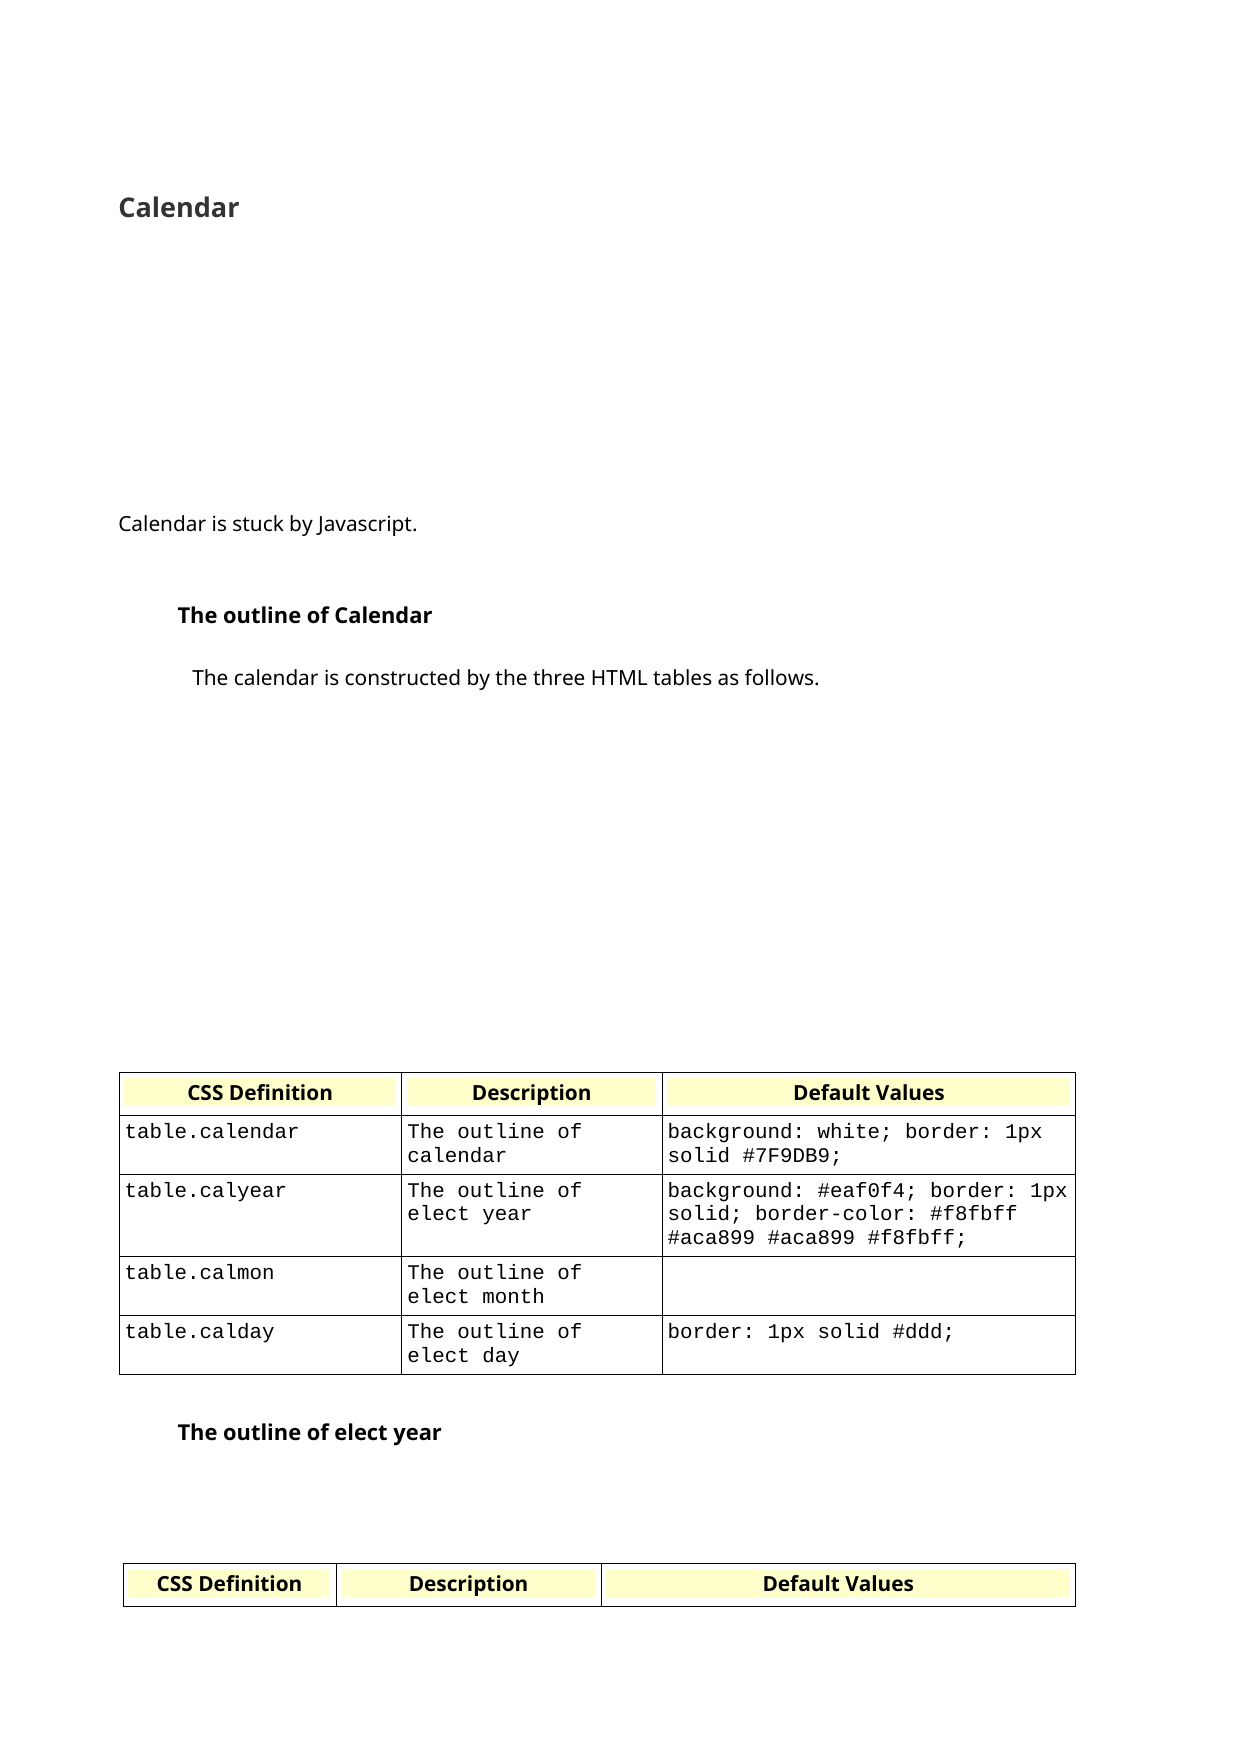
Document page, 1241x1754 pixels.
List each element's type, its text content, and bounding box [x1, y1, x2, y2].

table_cell [663, 1257, 1075, 1315]
subtitle The outline of elect year [177, 1417, 1122, 1447]
table_header Description [402, 1073, 662, 1115]
subtitle The outline of Calendar [177, 600, 1122, 630]
subtitle Calendar [118, 189, 1122, 226]
table_cell table.calyear [120, 1175, 401, 1256]
table_header Default Values [602, 1564, 1075, 1606]
table_cell table.calmon [120, 1257, 401, 1315]
table_cell background: white; border: 1px solid #7F9DB9; [663, 1116, 1075, 1174]
table_cell The outline of elect month [402, 1257, 662, 1315]
table_cell border: 1px solid #ddd; [663, 1316, 1075, 1374]
table_cell table.calday [120, 1316, 401, 1374]
table_header Default Values [663, 1073, 1075, 1115]
table_cell The outline of calendar [402, 1116, 662, 1174]
table_cell background: #eaf0f4; border: 1px solid; border-color: #f8fbff #aca899 #aca899 #f8fbff; [663, 1175, 1075, 1256]
table_header Description [337, 1564, 601, 1606]
text The calendar is constructed by the three HTML tables as follows. [118, 663, 1122, 692]
text Calendar is stuck by Javascript. [118, 270, 1122, 537]
table_cell The outline of elect day [402, 1316, 662, 1374]
table_cell table.calendar [120, 1116, 401, 1174]
table_cell The outline of elect year [402, 1175, 662, 1256]
table_header CSS Definition [124, 1564, 336, 1606]
table_header CSS Definition [120, 1073, 401, 1115]
